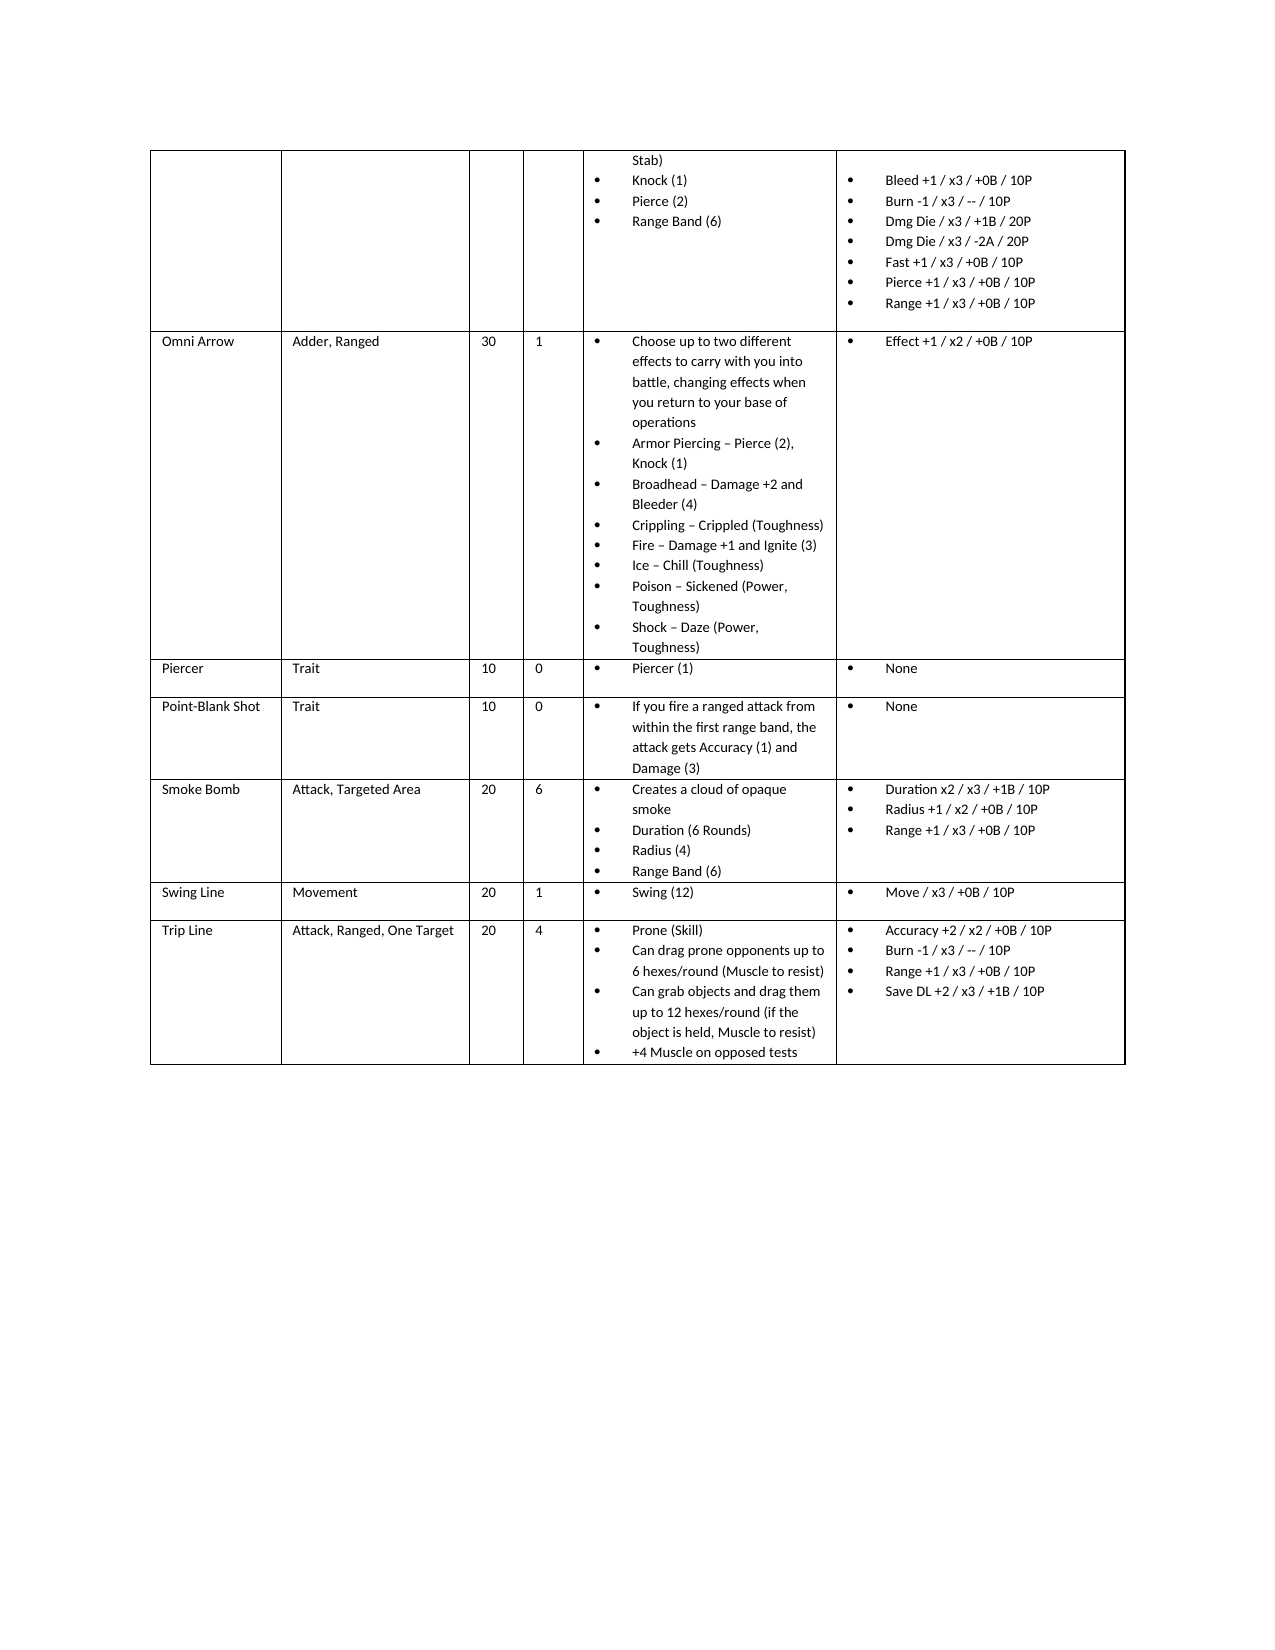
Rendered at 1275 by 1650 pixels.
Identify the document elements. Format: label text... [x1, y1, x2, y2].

table_cell Damage (2d8 + Skill) (Physical, Stab) Knock (1) Pierce (2) Range Band (6) [584, 151, 836, 331]
table_cell 4 [524, 921, 583, 1064]
table_cell Move / x3 / +0B / 10P [837, 883, 1124, 920]
table_cell 1 [524, 883, 583, 920]
table_cell Creates a cloud of opaque smoke Duration (6 Rounds) Radius (4) Range Band (6) [584, 780, 836, 882]
table_cell Duration x2 / x3 / +1B / 10P Radius +1 / x2 / +0B / 10P Range +1 / x3 / +0B / 10P [837, 780, 1124, 882]
table_cell Omni Arrow [151, 332, 281, 658]
table_cell 1 [524, 332, 583, 658]
table_cell 30 [470, 332, 523, 658]
table_cell Trait [282, 660, 469, 697]
table_cell Attack, Ranged, One Target [282, 921, 469, 1064]
table_cell 20 [470, 921, 523, 1064]
table_cell 20 [470, 780, 523, 882]
table_cell 6 [524, 780, 583, 882]
table_cell Attack, Targeted Area [282, 780, 469, 882]
table_cell Choose up to two different effects to carry with you into battle, changing effects when you return to your base of operations Armor Piercing – Pierce (2), Knock (1) Broadhead – Damage +2 and Bleeder (4) Crippling – Crippled (Toughness) Fire – Damage +1 and Ignite (3) Ice – Chill (Toughness) Poison – Sickened (Power, Toughness) Shock – Daze (Power, Toughness) [584, 332, 836, 658]
table_cell Effect +1 / x2 / +0B / 10P [837, 332, 1124, 658]
table_cell 0 [524, 698, 583, 779]
table_cell [151, 151, 281, 331]
table_cell [282, 151, 469, 331]
table_cell 20 [470, 883, 523, 920]
table_cell Piercer (1) [584, 660, 836, 697]
table_cell [524, 151, 583, 331]
table_cell Prone (Skill) Can drag prone opponents up to 6 hexes/round (Muscle to resist) Can grab objects and drag them up to 12 hexes/round (if the object is held, Muscle to resist) +4 Muscle on opposed tests [584, 921, 836, 1064]
table_cell [470, 151, 523, 331]
table_cell Adder, Ranged [282, 332, 469, 658]
table_cell None [837, 660, 1124, 697]
table_cell None [837, 698, 1124, 779]
table_cell Piercer [151, 660, 281, 697]
table_cell 0 [524, 660, 583, 697]
table_cell Trait [282, 698, 469, 779]
table_cell Trip Line [151, 921, 281, 1064]
table_cell 10 [470, 698, 523, 779]
table_cell Movement [282, 883, 469, 920]
table_cell If you fire a ranged attack from within the first range band, the attack gets Accuracy (1) and Damage (3) [584, 698, 836, 779]
table_cell Smoke Bomb [151, 780, 281, 882]
table_cell 10 [470, 660, 523, 697]
table_cell Accuracy +2 / x2 / +0B / 10P Burn -1 / x3 / -- / 10P Range +1 / x3 / +0B / 10P Save DL +2 / x3 / +1B / 10P [837, 921, 1124, 1064]
table_cell Point-Blank Shot [151, 698, 281, 779]
table_cell Accuracy +2 / x2 / +0B / 10P Bleed +1 / x3 / +0B / 10P Burn -1 / x3 / -- / 10P Dmg Die / x3 / +1B / 20P Dmg Die / x3 / -2A / 20P Fast +1 / x3 / +0B / 10P Pierce +1 / x3 / +0B / 10P Range +1 / x3 / +0B / 10P [837, 151, 1124, 331]
table_cell Swing Line [151, 883, 281, 920]
table_cell Swing (12) [584, 883, 836, 920]
